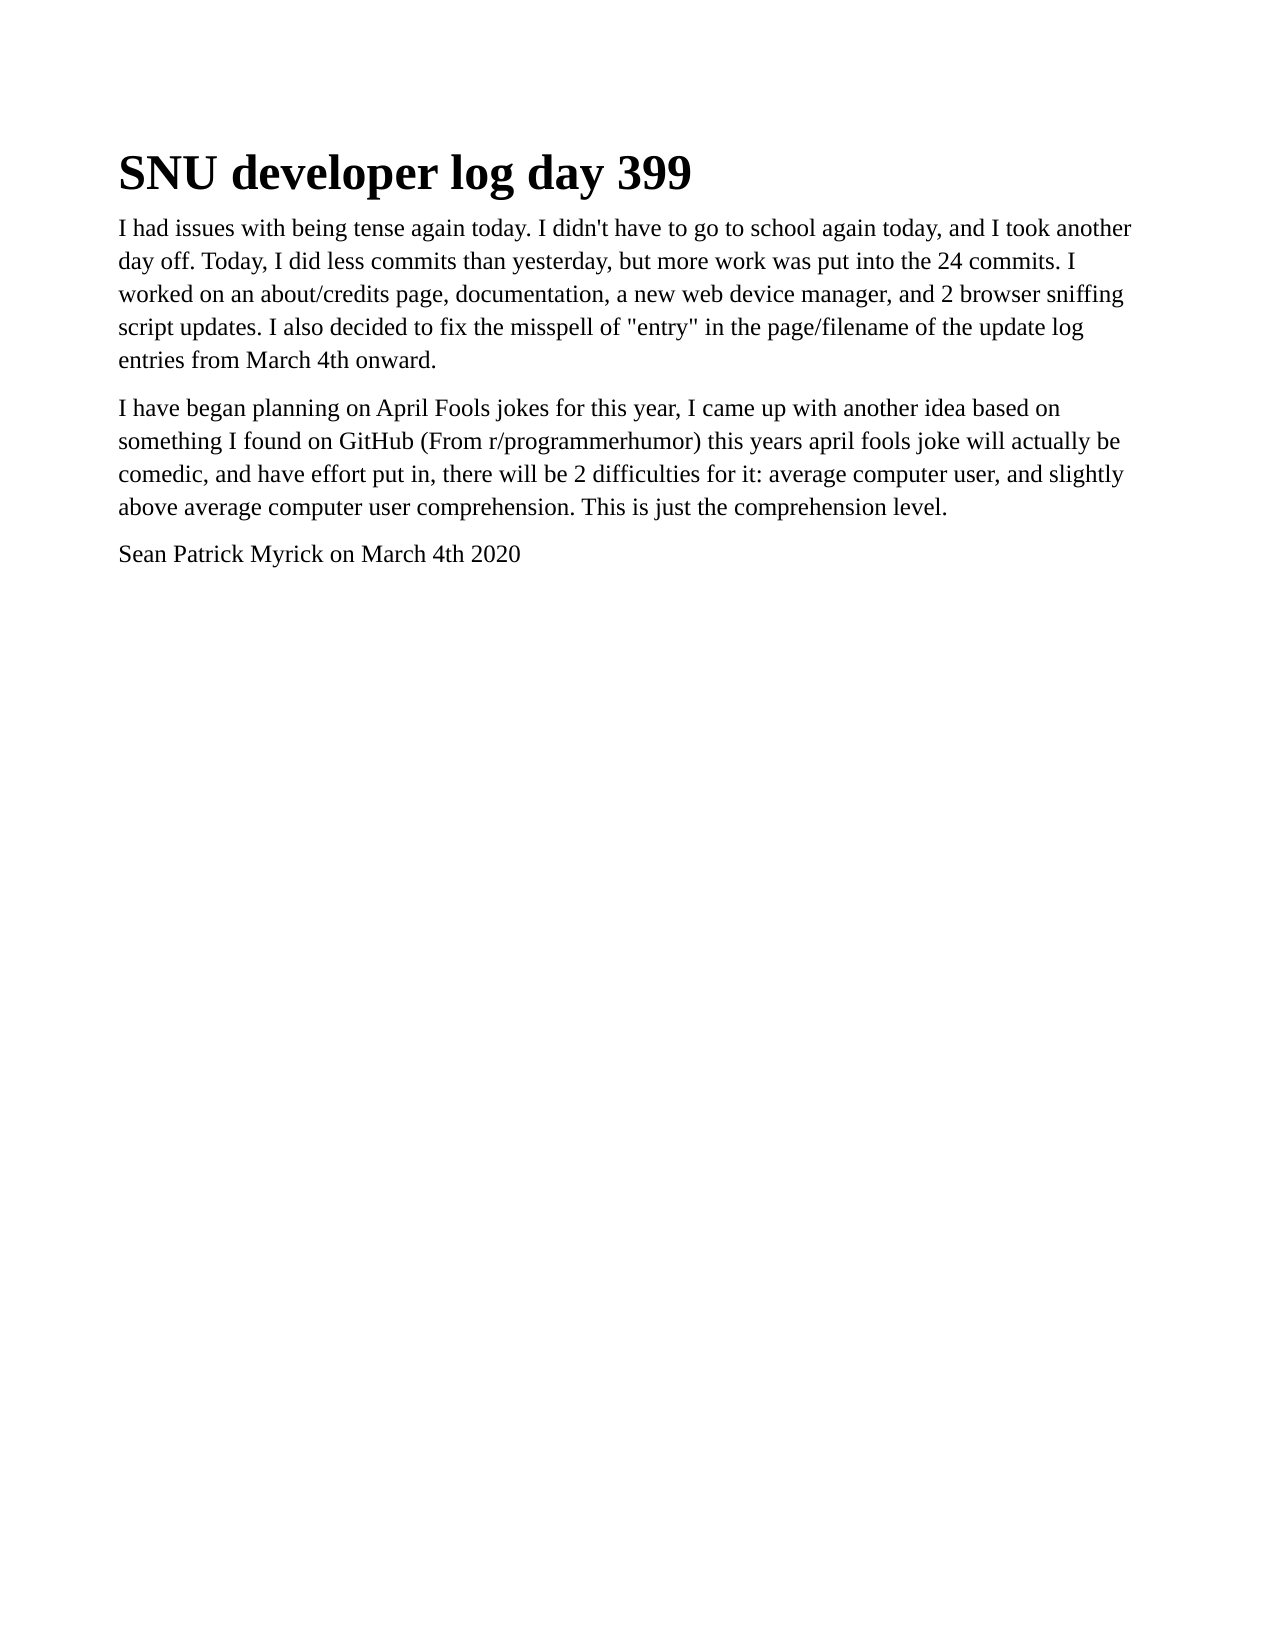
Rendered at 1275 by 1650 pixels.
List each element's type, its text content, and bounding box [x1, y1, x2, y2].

text I have began planning on April Fools jokes for this year, I came up with another idea based on something I found on GitHub (From r/programmerhumor) this years april fools joke will actually be comedic, and have effort put in, there will be 2 difficulties for it: average computer user, and slightly above average computer user comprehension. This is just the comprehension level. [118, 393, 1157, 521]
subtitle SNU developer log day 399 [118, 143, 1157, 201]
text I had issues with being tense again today. I didn't have to go to school again today, and I took another day off. Today, I did less commits than yesterday, but more work was put into the 24 commits. I worked on an about/credits page, documentation, a new web device manager, and 2 browser sniffing script updates. I also decided to fix the misspell of "entry" in the page/filename of the update log entries from March 4th onward. [118, 213, 1157, 374]
text Sean Patrick Myrick on March 4th 2020 [118, 539, 1157, 568]
